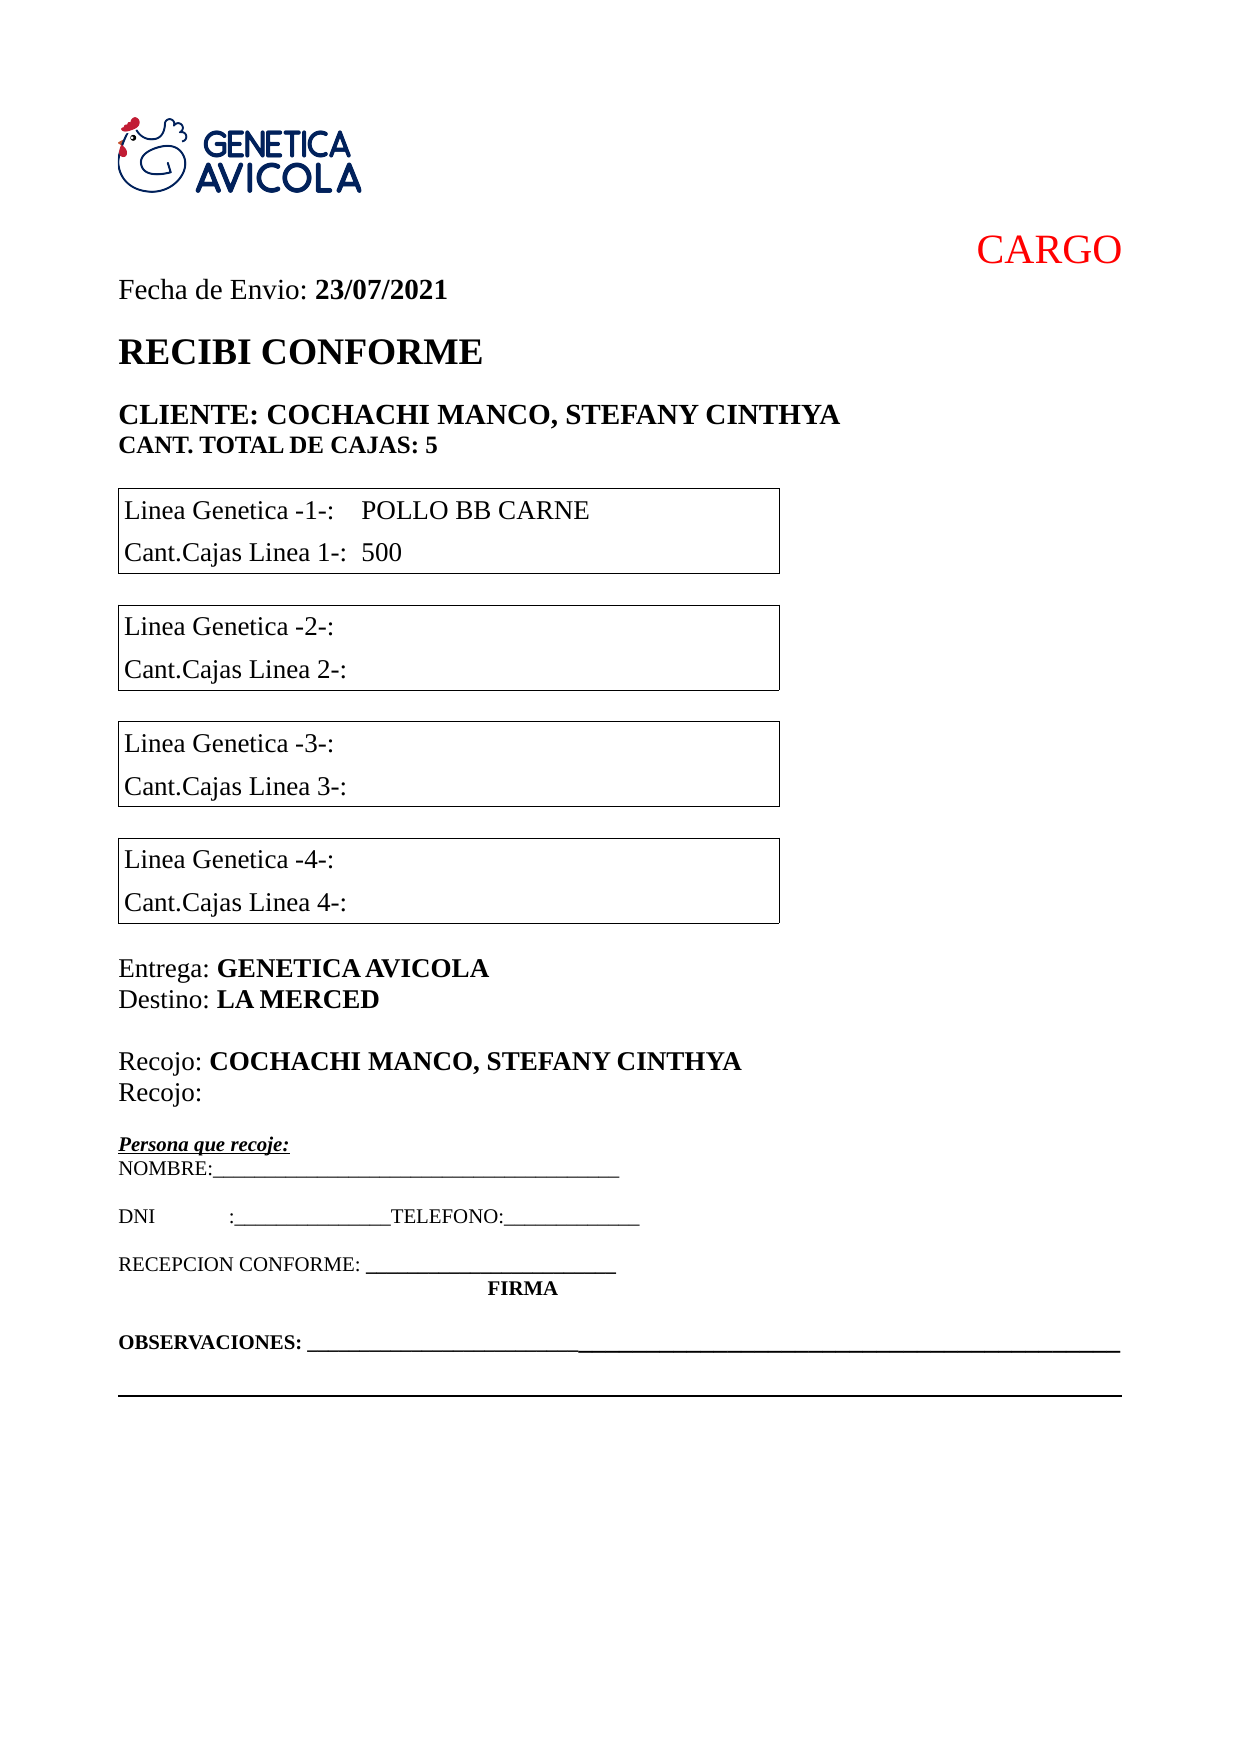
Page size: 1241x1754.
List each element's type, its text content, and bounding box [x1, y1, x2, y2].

table_cell 500 [356, 531, 779, 573]
table_cell [356, 574, 779, 604]
text Recojo: COCHACHI MANCO, STEFANY CINTHYA [118, 1045, 1122, 1076]
table_cell [356, 764, 779, 806]
table_cell [118, 691, 356, 721]
text Persona que recoje: [118, 1132, 1122, 1156]
table_cell Linea Genetica -2-: [119, 606, 356, 647]
text CANT. TOTAL DE CAJAS: 5 [118, 431, 1122, 459]
table_cell Linea Genetica -4-: [119, 839, 356, 880]
table_cell [356, 722, 779, 764]
table_cell [118, 807, 356, 838]
table_cell Cant.Cajas Linea 3-: [119, 764, 356, 806]
text OBSERVACIONES: __________________________________________________________________ [118, 1324, 1122, 1355]
text CLIENTE: COCHACHI MANCO, STEFANY CINTHYA [118, 397, 1122, 431]
text FIRMA [118, 1276, 1122, 1300]
table_cell [118, 574, 356, 604]
table_cell Cant.Cajas Linea 2-: [119, 647, 356, 690]
text RECIBI CONFORME [118, 330, 1122, 373]
text Fecha de Envio: 23/07/2021 [118, 272, 1122, 306]
text Destino: LA MERCED [118, 983, 1122, 1014]
table_cell [356, 647, 779, 690]
text Recojo: [118, 1076, 1122, 1108]
table_header Linea Genetica -1-: [119, 489, 356, 531]
table_cell [356, 807, 779, 838]
table_cell [356, 880, 779, 923]
table_cell Cant.Cajas Linea 1-: [119, 531, 356, 573]
table_cell [356, 839, 779, 880]
picture [117, 117, 362, 193]
text Entrega: GENETICA AVICOLA [118, 952, 1122, 983]
text RECEPCION CONFORME: ________________________ [118, 1252, 1122, 1276]
table_cell Linea Genetica -3-: [119, 722, 356, 764]
table_cell [356, 606, 779, 647]
table_cell [356, 691, 779, 721]
text CARGO [118, 224, 1122, 272]
text NOMBRE:_______________________________________ [118, 1156, 1122, 1180]
table_header POLLO BB CARNE [356, 489, 779, 531]
text DNI :_______________TELEFONO:_____________ [118, 1204, 1122, 1228]
table_cell Cant.Cajas Linea 4-: [119, 880, 356, 923]
